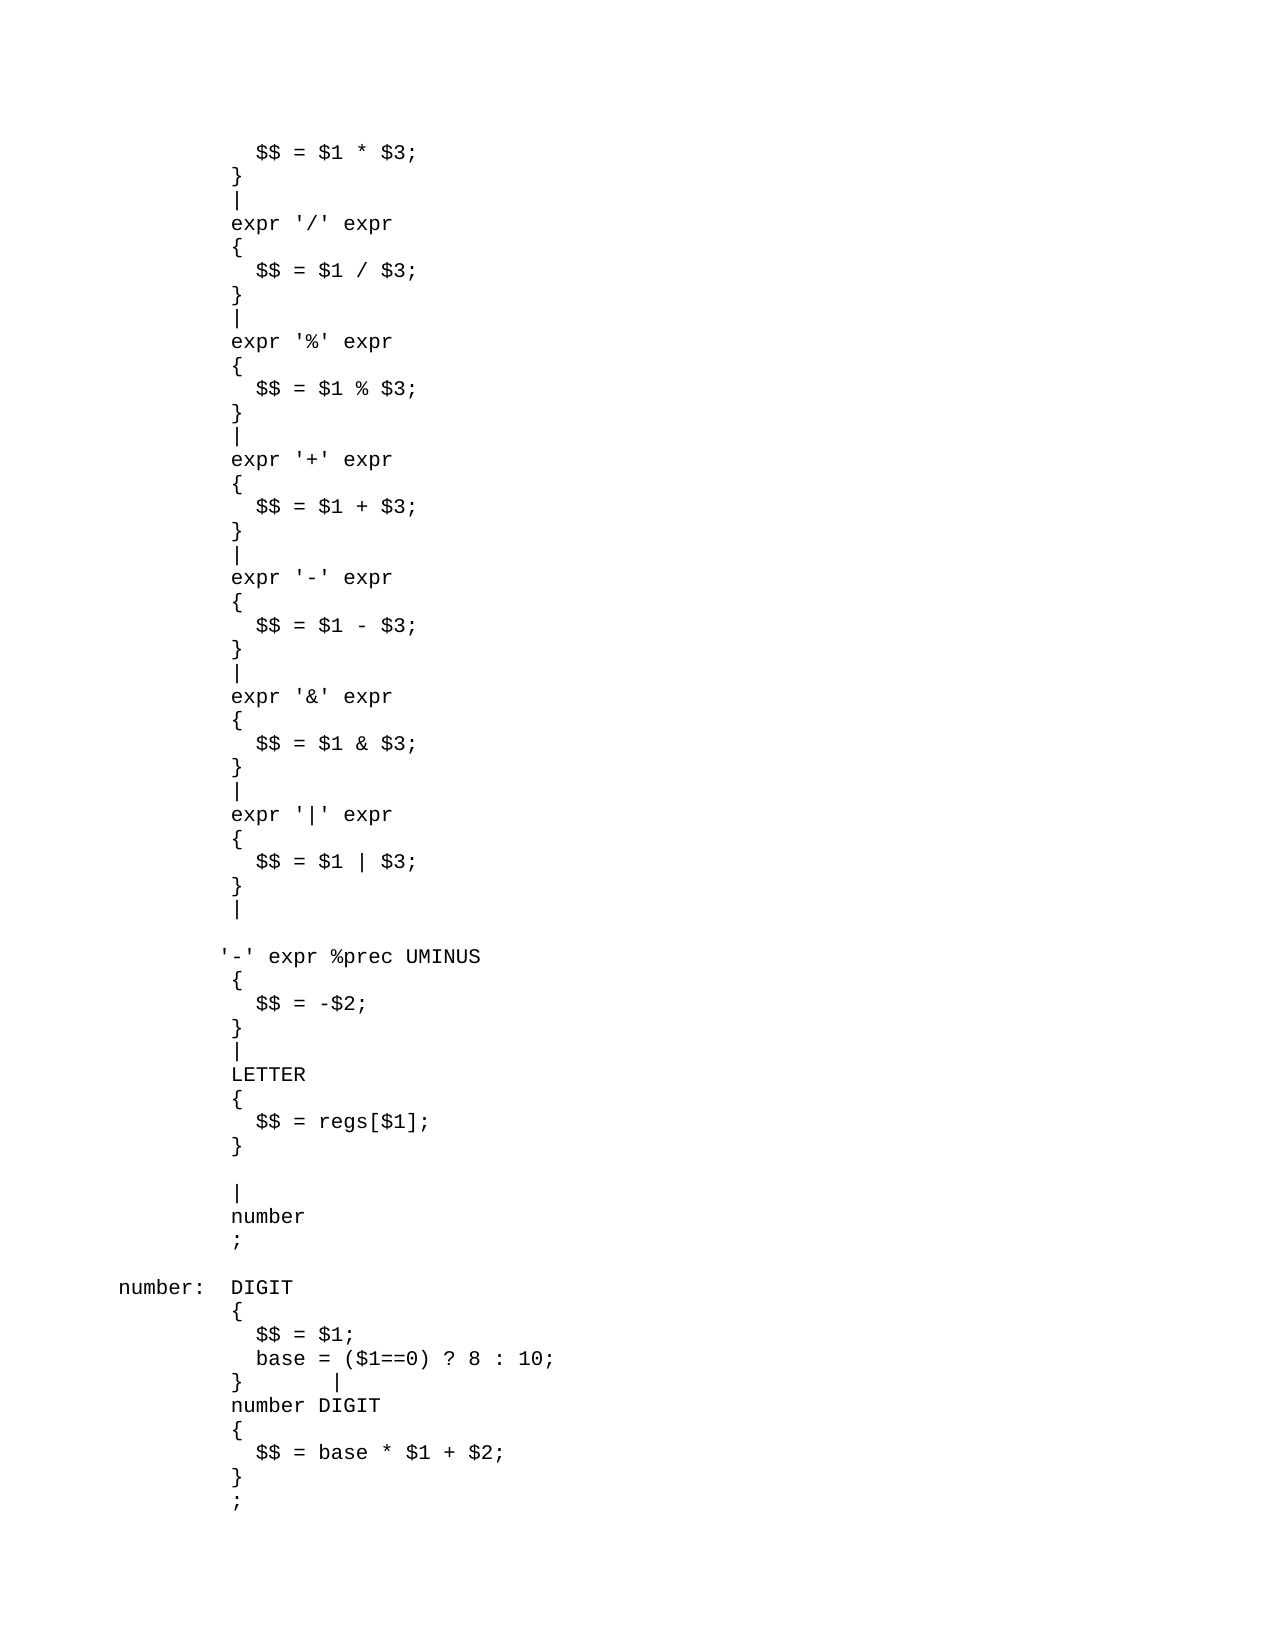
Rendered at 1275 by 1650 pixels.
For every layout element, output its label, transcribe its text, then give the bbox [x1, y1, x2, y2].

text expr '%' expr [118, 331, 1157, 354]
text } [118, 757, 1157, 780]
text $$ = $1 & $3; [118, 733, 1157, 757]
text $$ = $1 | $3; [118, 851, 1157, 875]
text LETTER [118, 1064, 1157, 1088]
text } [118, 1466, 1157, 1489]
text | [118, 189, 1157, 213]
text $$ = $1; [118, 1324, 1157, 1348]
text expr '/' expr [118, 213, 1157, 236]
text ; [118, 1489, 1157, 1513]
text | [118, 662, 1157, 686]
text } [118, 402, 1157, 426]
text number: DIGIT [118, 1277, 1157, 1300]
text $$ = -$2; [118, 993, 1157, 1017]
text '-' expr %prec UMINUS [118, 946, 1157, 969]
text { [118, 473, 1157, 496]
text { [118, 1300, 1157, 1324]
text | [118, 780, 1157, 804]
text expr '|' expr [118, 804, 1157, 827]
text } [118, 520, 1157, 544]
text | [118, 426, 1157, 449]
text $$ = $1 * $3; [118, 142, 1157, 165]
text | [118, 307, 1157, 331]
text | [118, 1182, 1157, 1206]
text expr '&' expr [118, 686, 1157, 709]
text { [118, 354, 1157, 378]
text $$ = base * $1 + $2; [118, 1442, 1157, 1466]
text } [118, 1135, 1157, 1158]
text { [118, 969, 1157, 993]
text ; [118, 1229, 1157, 1253]
text expr '+' expr [118, 449, 1157, 473]
text $$ = $1 % $3; [118, 378, 1157, 402]
text number [118, 1206, 1157, 1229]
text $$ = $1 / $3; [118, 260, 1157, 284]
text { [118, 591, 1157, 615]
text | [118, 1040, 1157, 1064]
text | [118, 544, 1157, 567]
text base = ($1==0) ? 8 : 10; [118, 1348, 1157, 1371]
text number DIGIT [118, 1395, 1157, 1419]
text $$ = $1 + $3; [118, 496, 1157, 520]
text { [118, 709, 1157, 733]
text { [118, 1419, 1157, 1442]
text } [118, 284, 1157, 307]
text $$ = $1 - $3; [118, 615, 1157, 638]
text { [118, 827, 1157, 851]
text | [118, 898, 1157, 922]
text } [118, 875, 1157, 898]
text } [118, 1017, 1157, 1040]
text } [118, 638, 1157, 662]
text } | [118, 1371, 1157, 1395]
text expr '-' expr [118, 567, 1157, 591]
text { [118, 1088, 1157, 1111]
text { [118, 236, 1157, 260]
text $$ = regs[$1]; [118, 1111, 1157, 1135]
text } [118, 165, 1157, 189]
